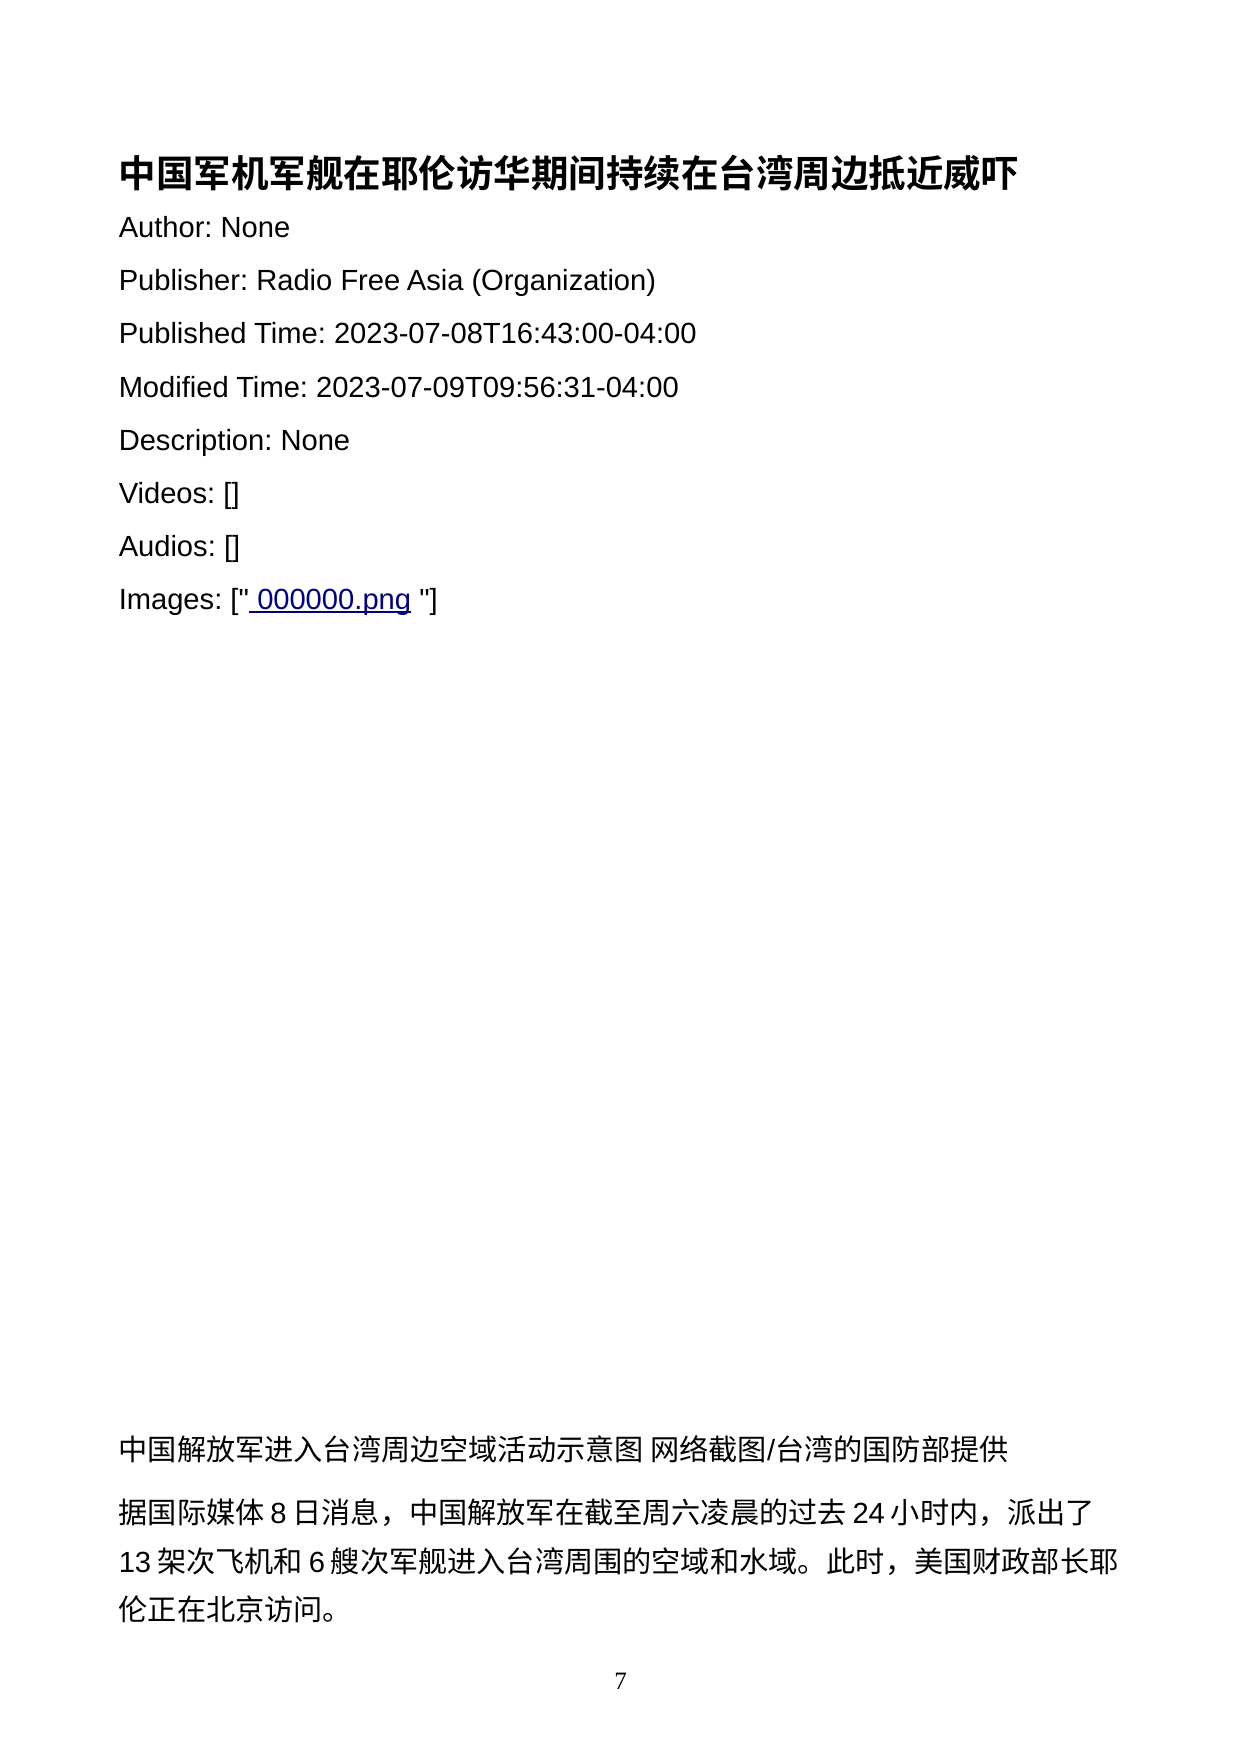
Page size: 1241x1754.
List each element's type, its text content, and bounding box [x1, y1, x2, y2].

text Publisher: Radio Free Asia (Organization) [118, 263, 1122, 297]
text Videos: [] [118, 476, 1122, 509]
text Images: [" 000000.png "] [118, 582, 1122, 616]
text Description: None [118, 423, 1122, 456]
subtitle 中国军机军舰在耶伦访华期间持续在台湾周边抵近威吓 [118, 143, 1122, 198]
text Audios: [] [118, 529, 1122, 563]
text Author: None [118, 210, 1122, 244]
text Modified Time: 2023-07-09T09:56:31-04:00 [118, 370, 1122, 403]
text 据国际媒体8日消息，中国解放军在截至周六凌晨的过去24小时内，派出了13架次飞机和6艘次军舰进入台湾周围的空域和水域。此时，美国财政部长耶伦正在北京访问。 [118, 1490, 1122, 1629]
text Published Time: 2023-07-08T16:43:00-04:00 [118, 317, 1122, 350]
text 中国解放军进入台湾周边空域活动示意图 网络截图/台湾的国防部提供 [118, 635, 1122, 1469]
